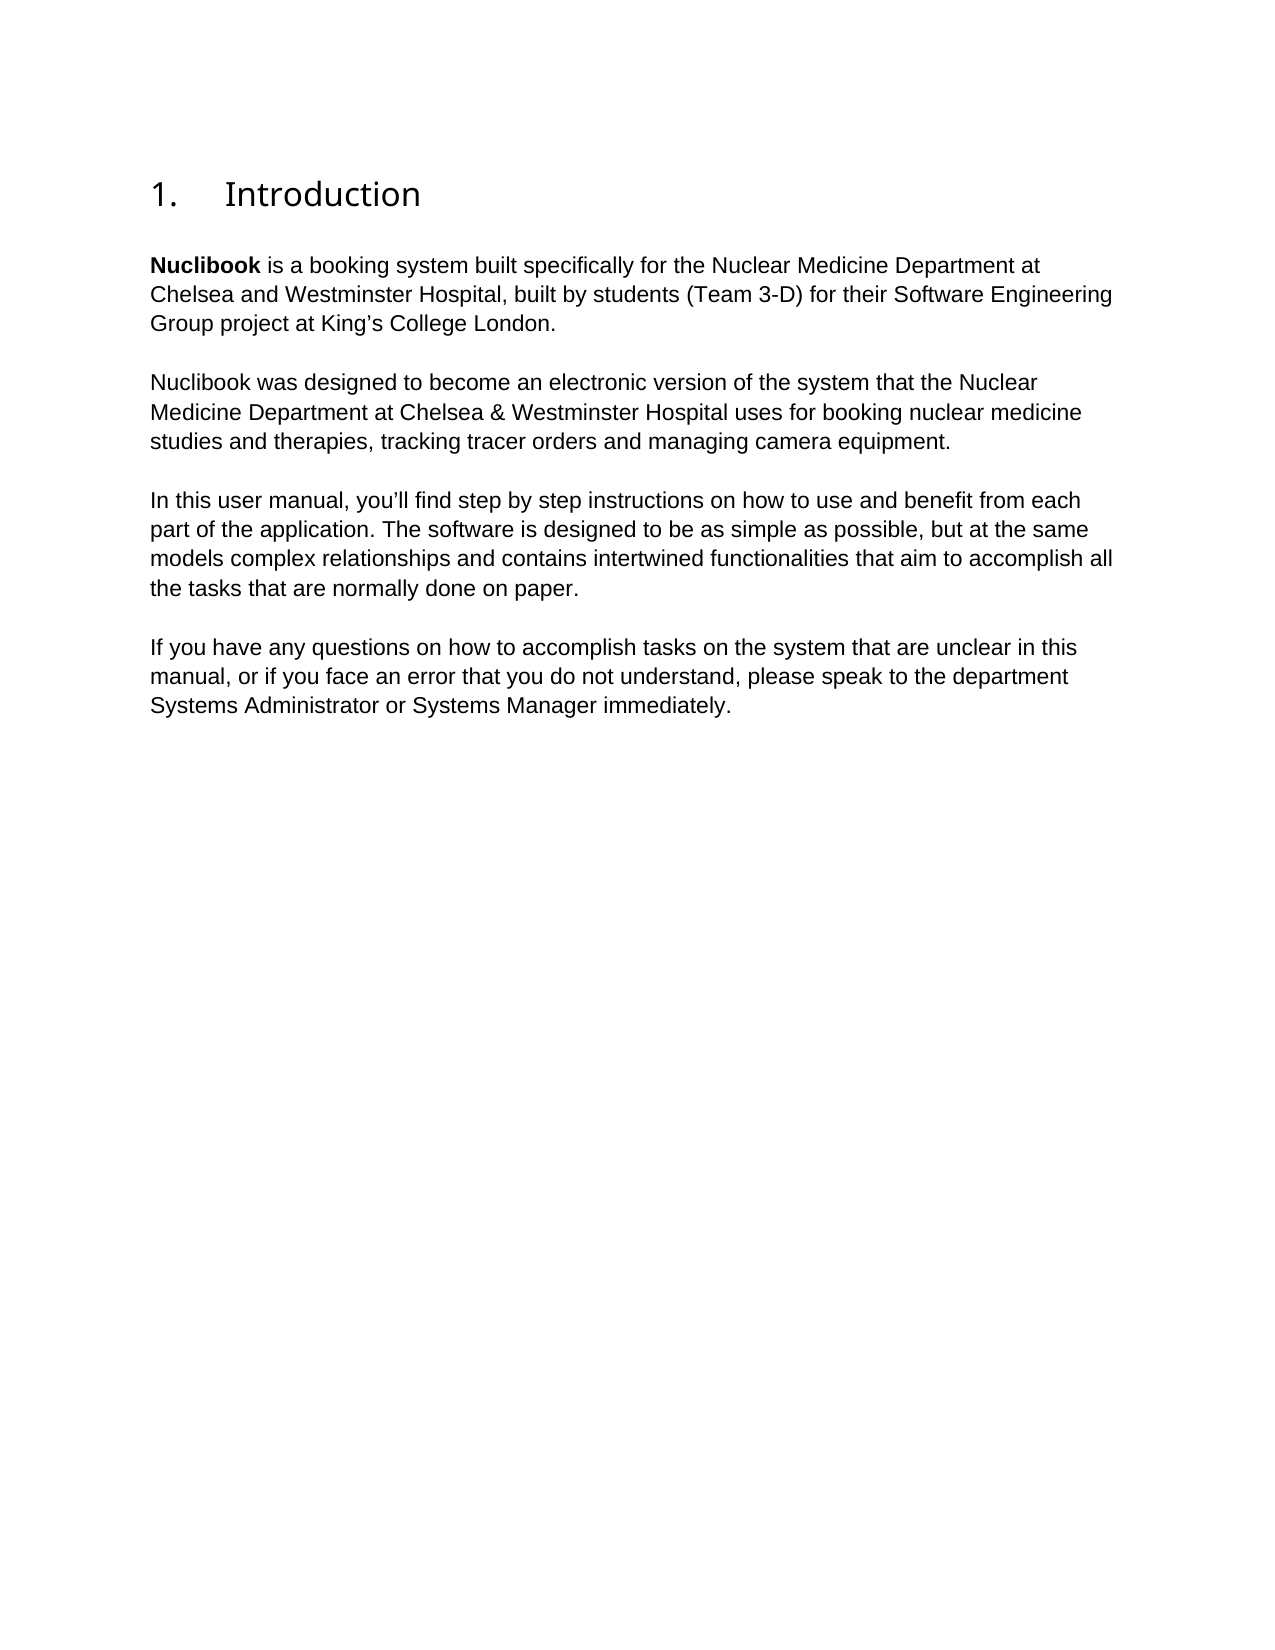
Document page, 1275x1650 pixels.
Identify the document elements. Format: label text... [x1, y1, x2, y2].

text In this user manual, you’ll find step by step instructions on how to use and benefit from each part of the application. The software is designed to be as simple as possible, but at the same models complex relationships and contains intertwined functionalities that aim to accomplish all the tasks that are normally done on paper. [150, 487, 1125, 601]
text Nuclibook was designed to become an electronic version of the system that the Nuclear Medicine Department at Chelsea & Westminster Hospital uses for booking nuclear medicine studies and therapies, tracking tracer orders and managing camera equipment. [150, 370, 1125, 454]
subtitle 1. Introduction [150, 171, 1125, 216]
text If you have any questions on how to accomplish tasks on the system that are unclear in this manual, or if you face an error that you do not understand, please speak to the department Systems Administrator or Systems Manager immediately. [150, 634, 1125, 719]
text Nuclibook is a booking system built specifically for the Nuclear Medicine Department at Chelsea and Westminster Hospital, built by students (Team 3-D) for their Software Engineering Group project at King’s College London. [150, 252, 1125, 337]
